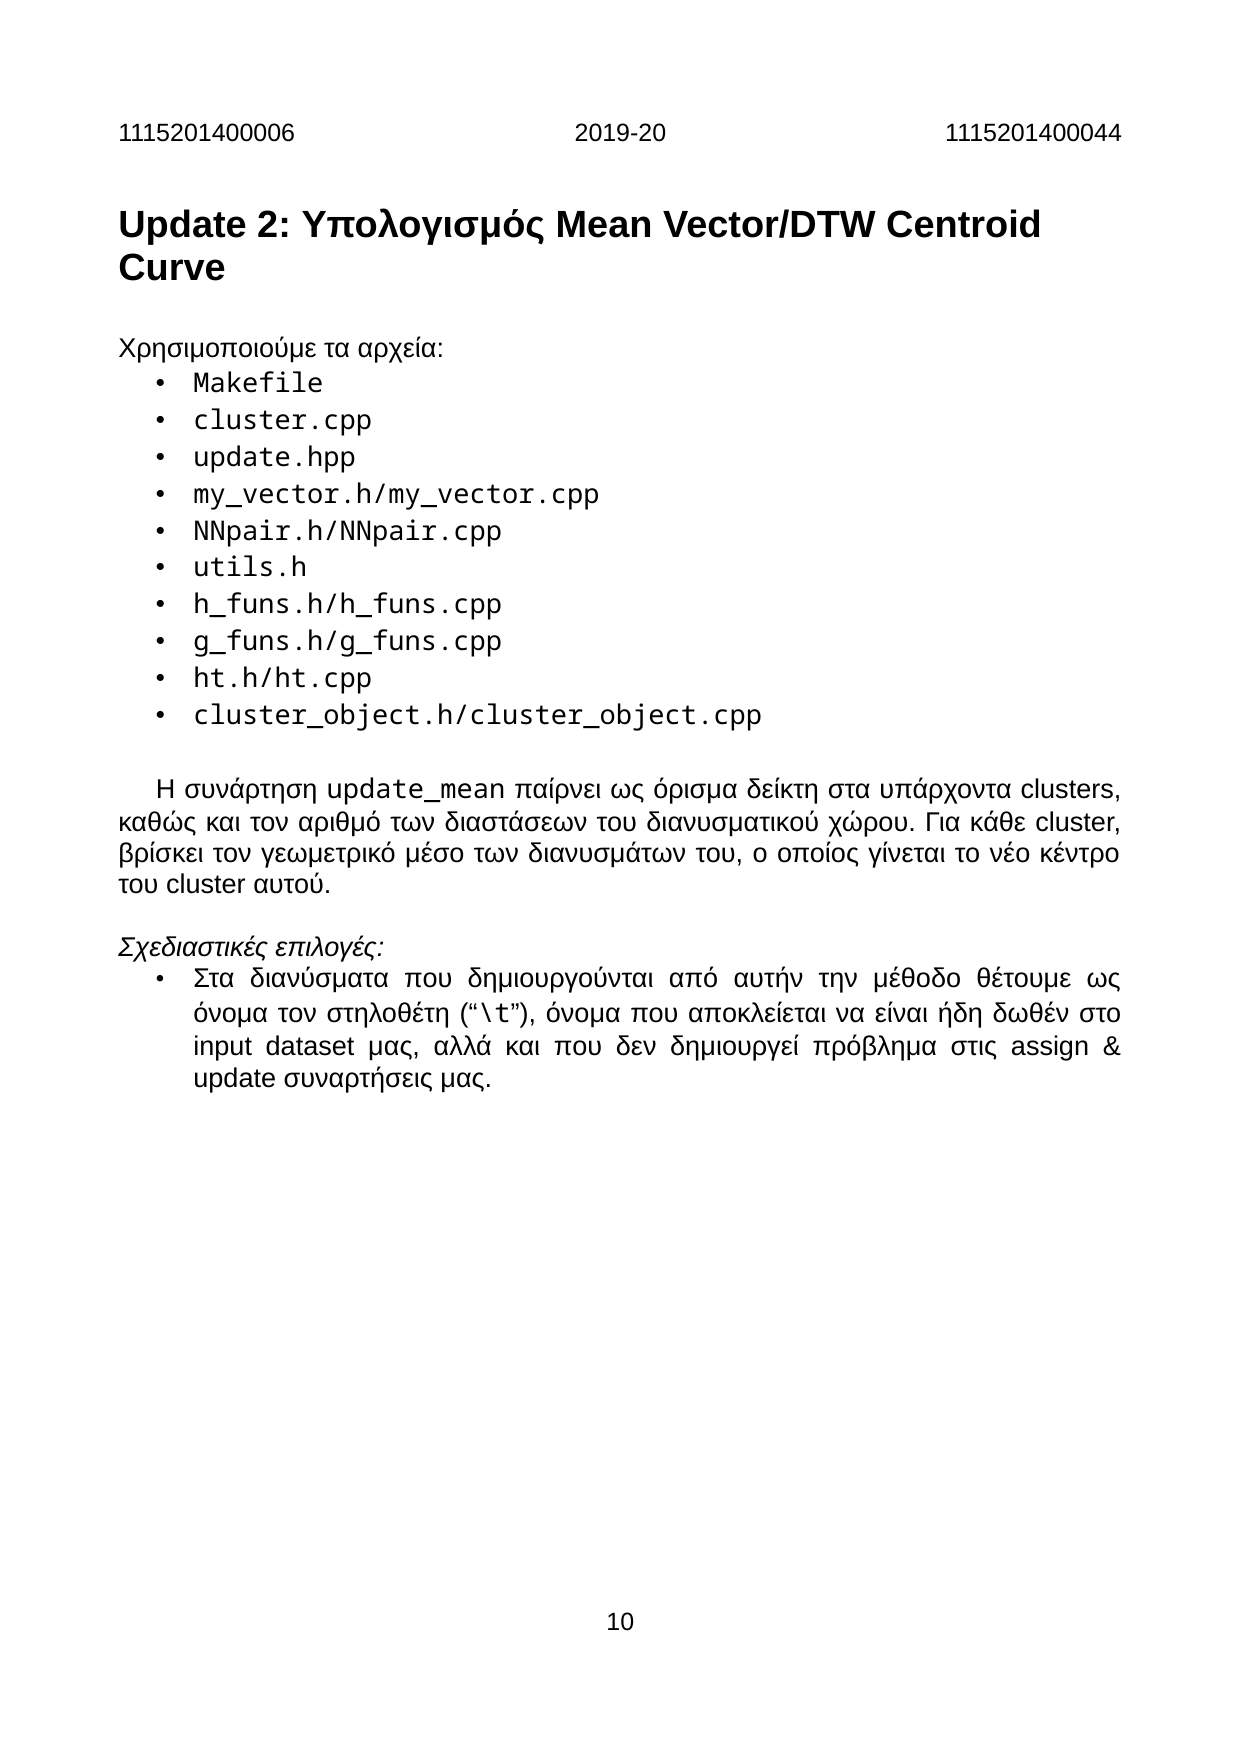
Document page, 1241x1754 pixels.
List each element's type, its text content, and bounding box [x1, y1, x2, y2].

list NNpair.h/NNpair.cpp [156, 511, 1122, 548]
list Makefile [156, 363, 1122, 400]
subtitle Update 2: Υπολογισμός Mean Vector/DTW Centroid Curve [118, 201, 1122, 289]
list update.hpp [156, 437, 1122, 474]
list cluster_object.h/cluster_object.cpp [156, 695, 1122, 732]
text Η συνάρτηση update_mean παίρνει ως όρισμα δείκτη στα υπάρχοντα clusters, καθώς και τον αριθμό των διαστάσεων του διανυσματικού χώρου. Για κάθε cluster, βρίσκει τον γεωμετρικό μέσο των διανυσμάτων του, ο οποίος γίνεται το νέο κέντρο του cluster αυτού. [118, 769, 1122, 900]
list utils.h [156, 548, 1122, 585]
list Στα διανύσματα που δημιουργούνται από αυτήν την μέθοδο θέτουμε ως όνομα τον στηλοθέτη (“\t”), όνομα που αποκλείεται να είναι ήδη δωθέν στο input dataset μας, αλλά και που δεν δημιουργεί πρόβλημα στις assign & update συναρτήσεις μας. [156, 962, 1122, 1093]
list cluster.cpp [156, 400, 1122, 437]
list h_funs.h/h_funs.cpp [156, 585, 1122, 622]
list g_funs.h/g_funs.cpp [156, 622, 1122, 658]
list ht.h/ht.cpp [156, 658, 1122, 695]
text Χρησιμοποιούμε τα αρχεία: [118, 332, 1122, 363]
text Σχεδιαστικές επιλογές: [118, 931, 1122, 962]
list my_vector.h/my_vector.cpp [156, 474, 1122, 511]
